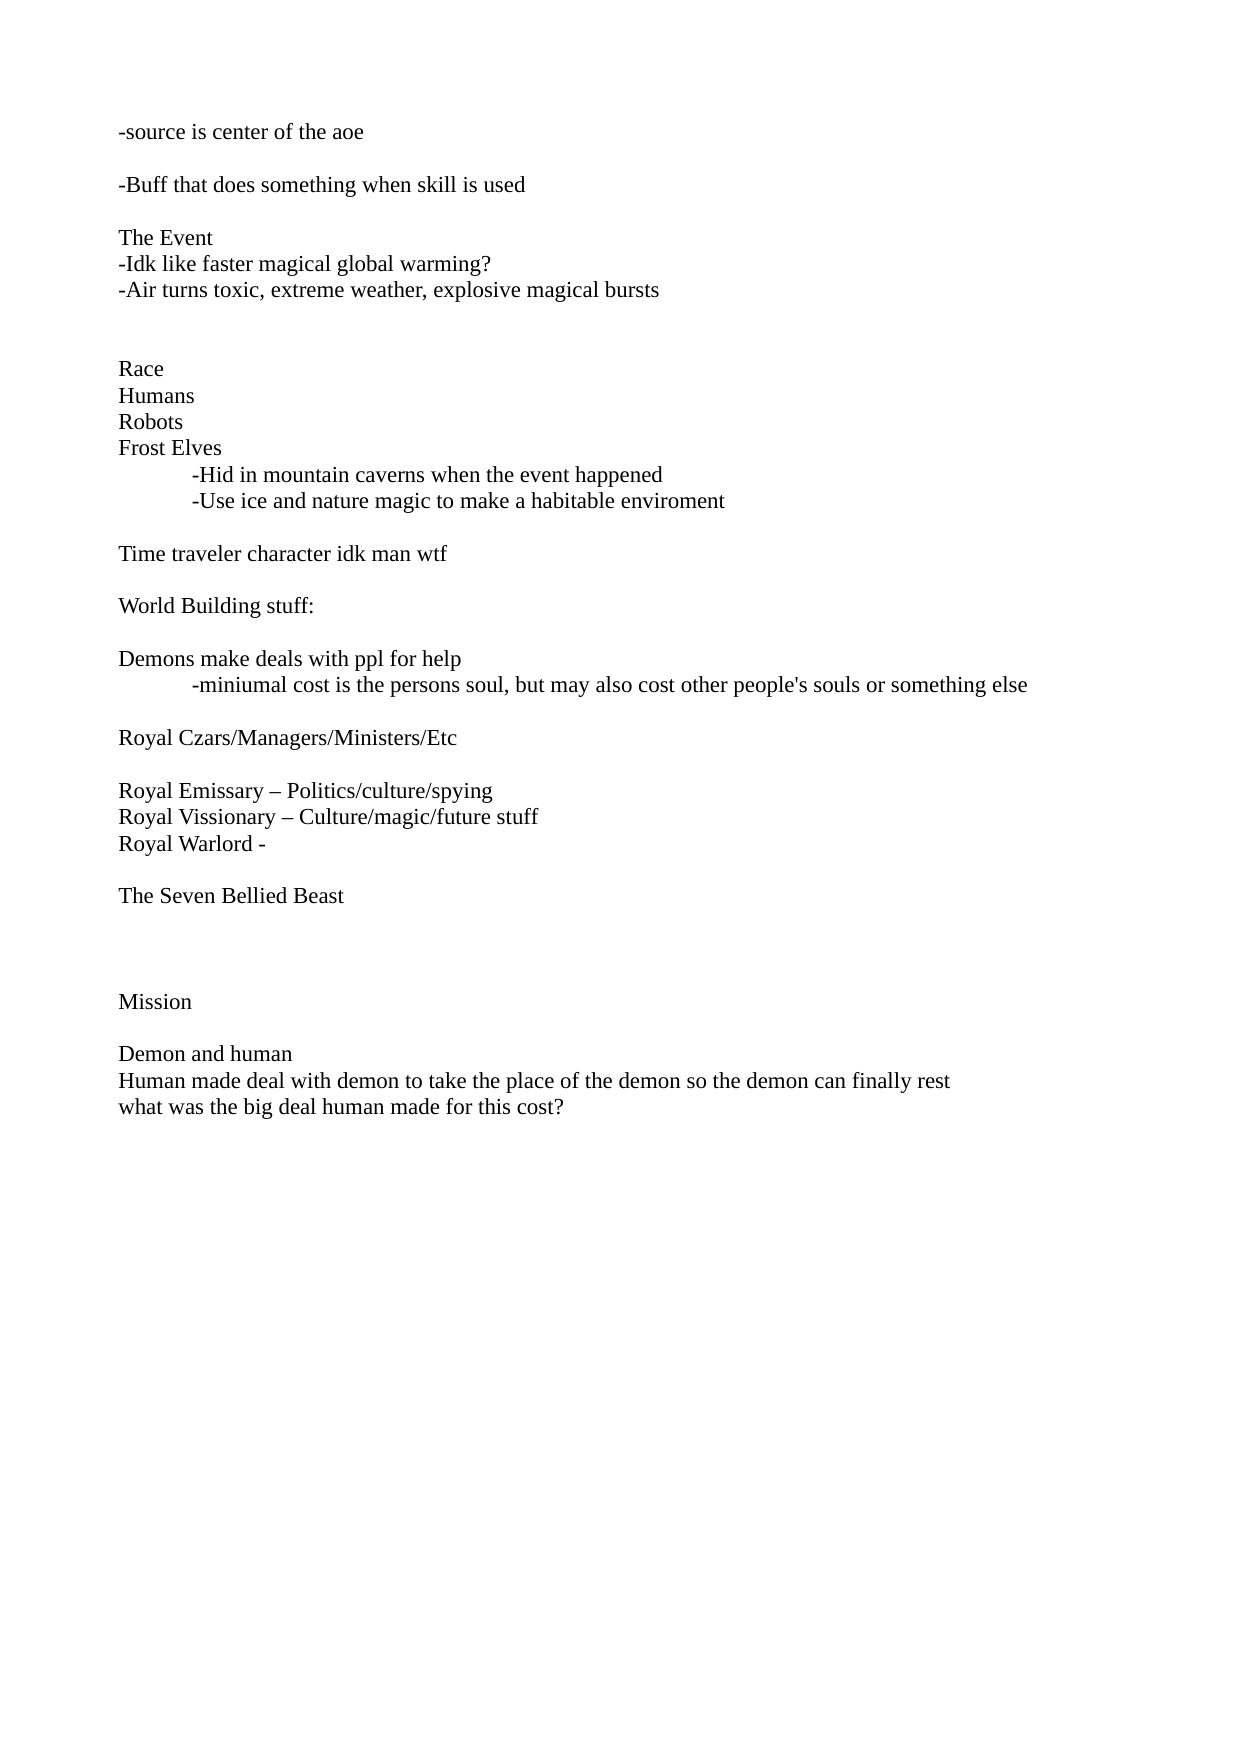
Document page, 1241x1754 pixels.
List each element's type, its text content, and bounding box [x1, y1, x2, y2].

text -source is center of the aoe [118, 118, 1122, 144]
text Mission [118, 988, 1122, 1014]
text -Idk like faster magical global warming? [118, 250, 1122, 276]
text The Seven Bellied Beast [118, 882, 1122, 909]
text Humans [118, 382, 1122, 408]
text Time traveler character idk man wtf [118, 540, 1122, 566]
text Demons make deals with ppl for help [118, 645, 1122, 672]
text Human made deal with demon to take the place of the demon so the demon can finally rest [118, 1067, 1122, 1093]
text -Air turns toxic, extreme weather, explosive magical bursts [118, 276, 1122, 303]
text -Buff that does something when skill is used [118, 171, 1122, 197]
text Royal Vissionary – Culture/magic/future stuff [118, 803, 1122, 830]
text what was the big deal human made for this cost? [118, 1093, 1122, 1119]
text Royal Czars/Managers/Ministers/Etc [118, 724, 1122, 751]
text Race [118, 355, 1122, 382]
text The Event [118, 223, 1122, 250]
text Royal Emissary – Politics/culture/spying [118, 777, 1122, 803]
text Frost Elves [118, 434, 1122, 461]
text -miniumal cost is the persons soul, but may also cost other people's souls or something else [118, 672, 1122, 698]
text Royal Warlord - [118, 830, 1122, 856]
text World Building stuff: [118, 592, 1122, 619]
text -Use ice and nature magic to make a habitable enviroment [118, 487, 1122, 513]
text -Hid in mountain caverns when the event happened [118, 461, 1122, 487]
text Robots [118, 408, 1122, 434]
text Demon and human [118, 1041, 1122, 1067]
